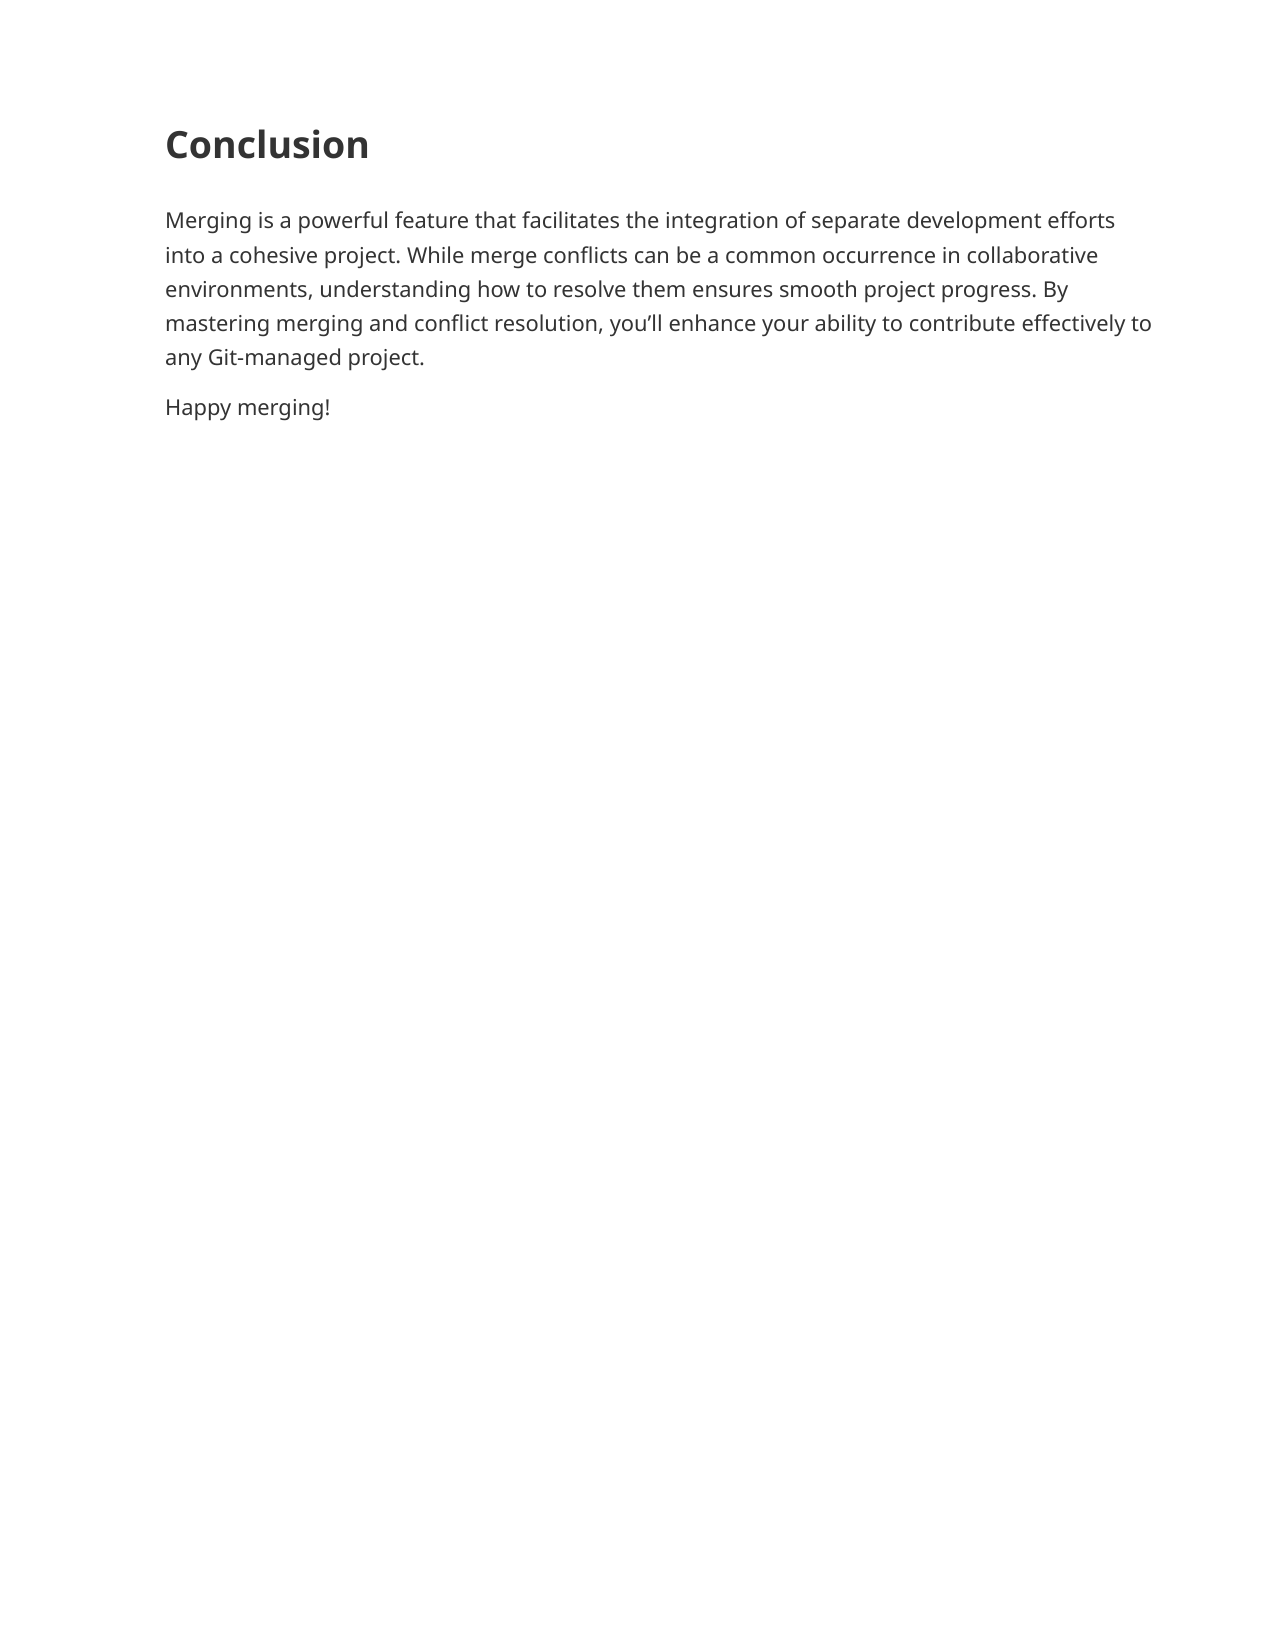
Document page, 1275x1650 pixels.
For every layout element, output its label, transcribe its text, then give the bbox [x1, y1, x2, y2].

text Happy merging! [165, 392, 1157, 422]
subtitle Conclusion [165, 118, 1157, 169]
text Merging is a powerful feature that facilitates the integration of separate development efforts into a cohesive project. While merge conflicts can be a common occurrence in collaborative environments, understanding how to resolve them ensures smooth project progress. By mastering merging and conflict resolution, you’ll enhance your ability to contribute effectively to any Git-managed project. [165, 206, 1157, 372]
